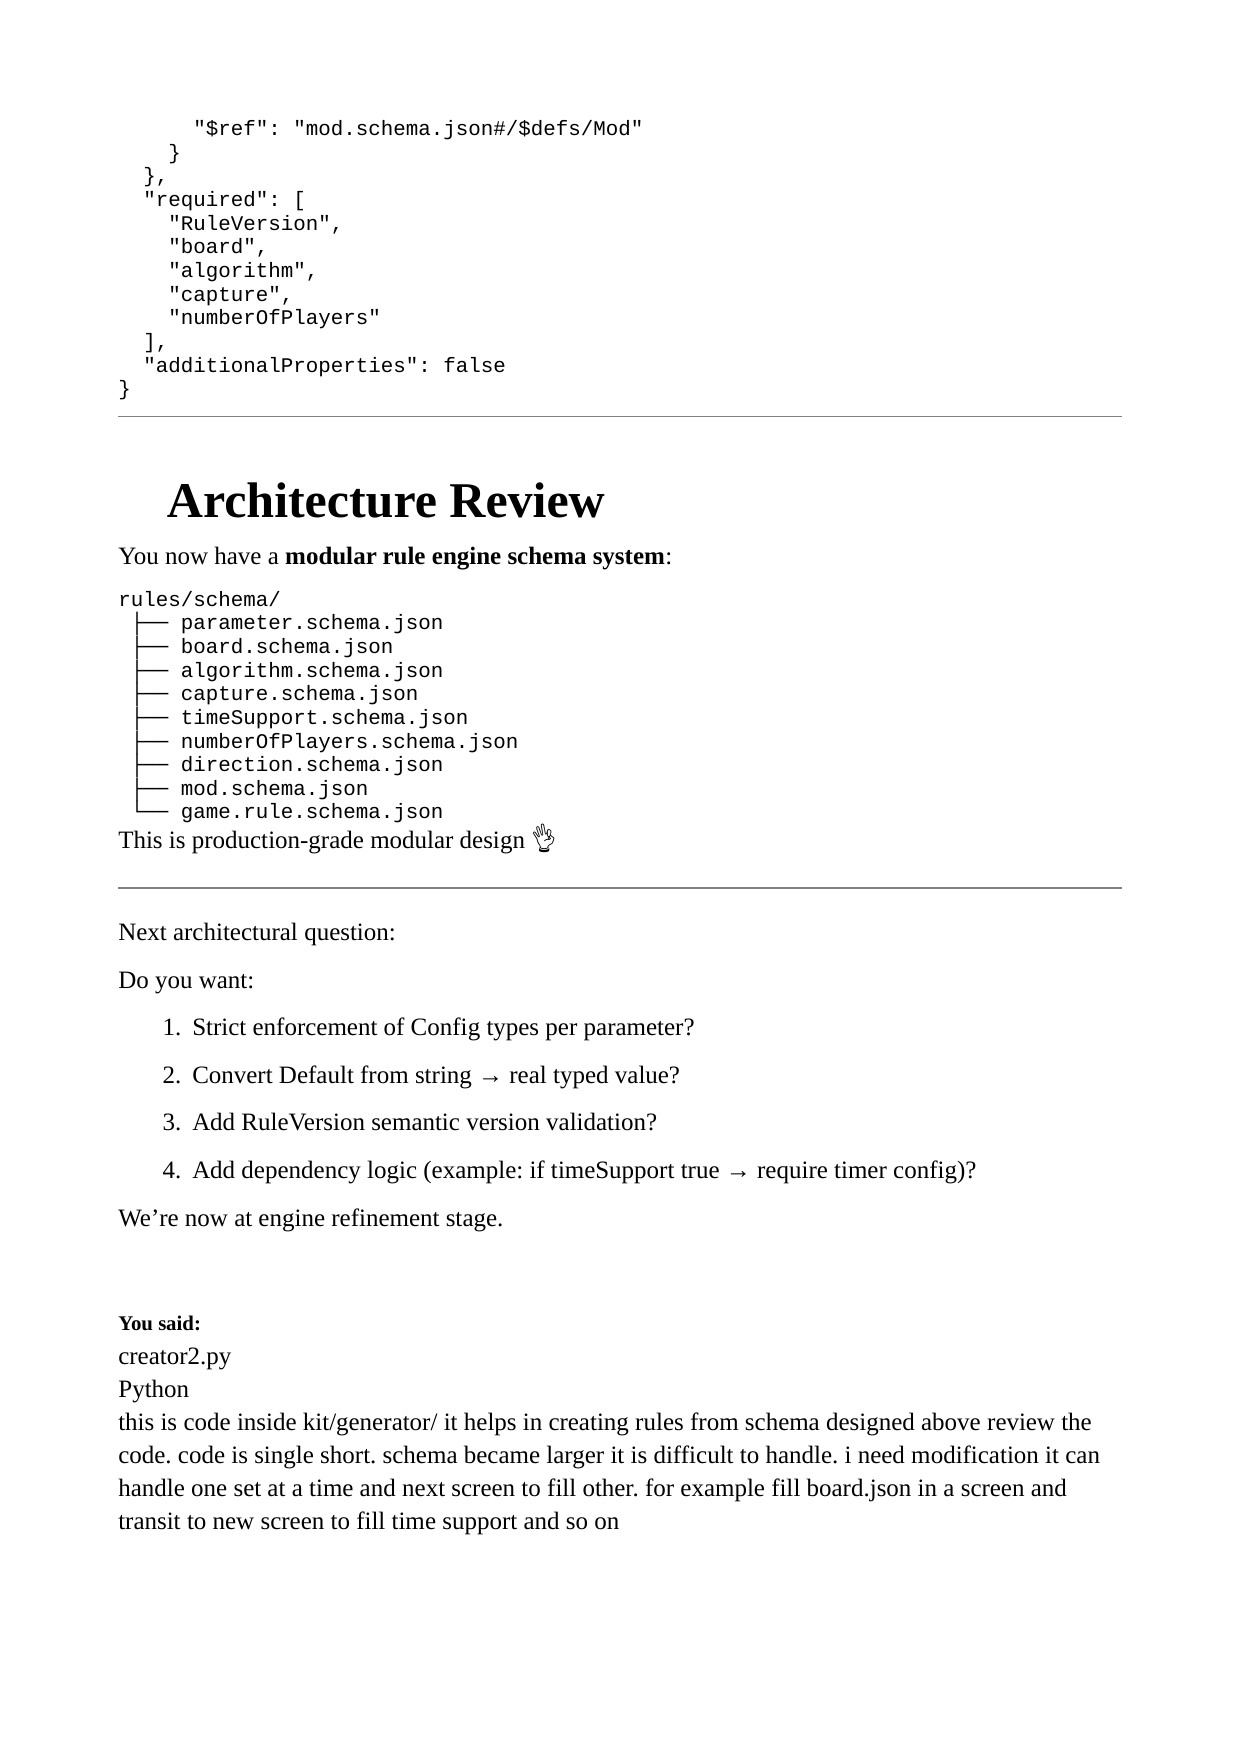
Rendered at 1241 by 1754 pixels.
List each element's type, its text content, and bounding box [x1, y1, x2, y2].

text "RuleVersion", [118, 213, 1122, 236]
text } [118, 142, 1122, 165]
list Convert Default from string → real typed value? [162, 1060, 1122, 1089]
text ├── capture.schema.json [118, 683, 1122, 707]
text ├── parameter.schema.json [118, 612, 1122, 636]
text "numberOfPlayers" [118, 307, 1122, 331]
text rules/schema/ [118, 589, 1122, 612]
text } [118, 378, 1122, 402]
text creator2.py [118, 1341, 1122, 1369]
text └── game.rule.schema.json [118, 802, 1122, 825]
text "required": [ [118, 189, 1122, 213]
text "$ref": "mod.schema.json#/$defs/Mod" [118, 118, 1122, 142]
list Add dependency logic (example: if timeSupport true → require timer config)? [162, 1155, 1122, 1184]
text ├── direction.schema.json [118, 754, 1122, 778]
text Next architectural question: [118, 917, 1122, 946]
text "board", [118, 236, 1122, 260]
text ], [118, 331, 1122, 354]
text We’re now at engine refinement stage. [118, 1203, 1122, 1231]
text ├── timeSupport.schema.json [118, 707, 1122, 731]
subtitle 🔥 Architecture Review [118, 471, 1122, 529]
text ├── numberOfPlayers.schema.json [137, 731, 1122, 754]
list Add RuleVersion semantic version validation? [162, 1107, 1122, 1136]
text ├── board.schema.json [118, 636, 1122, 660]
text You now have a modular rule engine schema system: [118, 541, 1122, 570]
text ├── mod.schema.json [137, 778, 1122, 802]
subtitle You said: [118, 1310, 1122, 1334]
text "capture", [118, 284, 1122, 307]
text this is code inside kit/generator/ it helps in creating rules from schema designed above review the code. code is single short. schema became larger it is difficult to handle. i need modification it can handle one set at a time and next screen to fill other. for example fill board.json in a screen and transit to new screen to fill time support and so on [118, 1407, 1122, 1534]
text "additionalProperties": false [118, 354, 1122, 378]
text This is production-grade modular design 👌 [118, 825, 1122, 854]
text Python [118, 1374, 1122, 1402]
text }, [118, 165, 1122, 189]
text ├── mod.schema.json [118, 778, 136, 802]
text "algorithm", [118, 260, 1122, 284]
text ├── algorithm.schema.json [137, 660, 1122, 683]
text Do you want: [118, 965, 1122, 993]
list Strict enforcement of Config types per parameter? [162, 1012, 1122, 1041]
